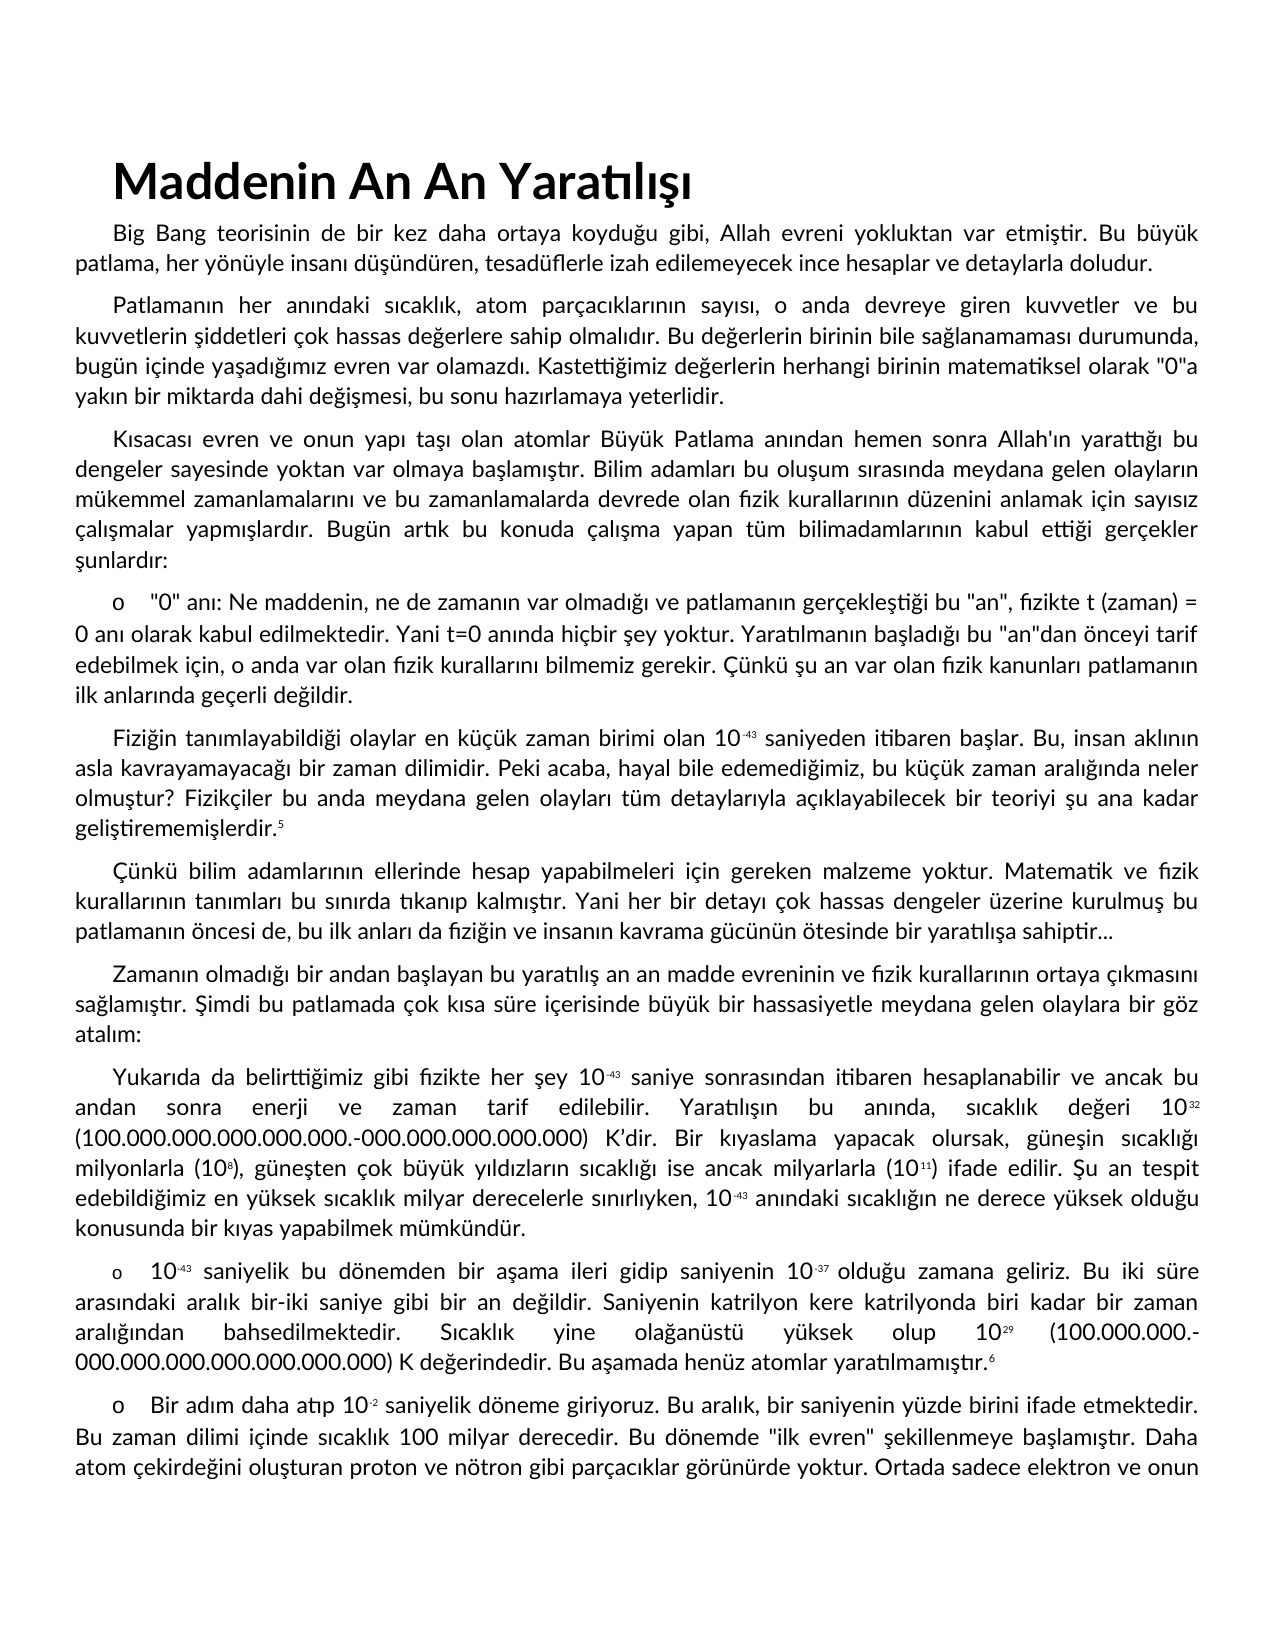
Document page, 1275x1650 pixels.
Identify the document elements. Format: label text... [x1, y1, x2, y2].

subtitle Maddenin An An Yaratılışı [112, 150, 1200, 210]
text Fiziğin tanımlayabildiği olaylar en küçük zaman birimi olan 10-43 saniyeden itibaren başlar. Bu, insan aklının asla kavrayamayacağı bir zaman dilimidir. Peki acaba, hayal bile edemediğimiz, bu küçük zaman aralığında neler olmuştur? Fizikçiler bu anda meydana gelen olayları tüm detaylarıyla açıklayabilecek bir teoriyi şu ana kadar geliştirememişlerdir.5 [75, 723, 1200, 842]
list "0" anı: Ne maddenin, ne de zamanın var olmadığı ve patlamanın gerçekleştiği bu "an", fizikte t (zaman) = 0 anı olarak kabul edilmektedir. Yani t=0 anında hiçbir şey yoktur. Yaratılmanın başladığı bu "an"dan önceyi tarif edebilmek için, o anda var olan fizik kurallarını bilmemiz gerekir. Çünkü şu an var olan fizik kanunları patlamanın ilk anlarında geçerli değildir. [75, 588, 1200, 708]
text Patlamanın her anındaki sıcaklık, atom parçacıklarının sayısı, o anda devreye giren kuvvetler ve bu kuvvetlerin şiddetleri çok hassas değerlere sahip olmalıdır. Bu değerlerin birinin bile sağlanamaması durumunda, bugün içinde yaşadığımız evren var olamazdı. Kastettiğimiz değerlerin herhangi birinin matematiksel olarak "0"a yakın bir miktarda dahi değişmesi, bu sonu hazırlamaya yeterlidir. [75, 291, 1200, 409]
list Bir adım daha atıp 10-2 saniyelik döneme giriyoruz. Bu aralık, bir saniyenin yüzde birini ifade etmektedir. Bu zaman dilimi içinde sıcaklık 100 milyar derecedir. Bu dönemde "ilk evren" şekillenmeye başlamıştır. Daha atom çekirdeğini oluşturan proton ve nötron gibi parçacıklar görünürde yoktur. Ortada sadece elektron ve onun [75, 1391, 1200, 1481]
text Big Bang teorisinin de bir kez daha ortaya koyduğu gibi, Allah evreni yokluktan var etmiştir. Bu büyük patlama, her yönüyle insanı düşündüren, tesadüflerle izah edilemeyecek ince hesaplar ve detaylarla doludur. [75, 218, 1200, 276]
text Çünkü bilim adamlarının ellerinde hesap yapabilmeleri için gereken malzeme yoktur. Matematik ve fizik kurallarının tanımları bu sınırda tıkanıp kalmıştır. Yani her bir detayı çok hassas dengeler üzerine kurulmuş bu patlamanın öncesi de, bu ilk anları da fiziğin ve insanın kavrama gücünün ötesinde bir yaratılışa sahiptir... [75, 857, 1200, 945]
list 10-43 saniyelik bu dönemden bir aşama ileri gidip saniyenin 10-37 olduğu zamana geliriz. Bu iki süre arasındaki aralık bir-iki saniye gibi bir an değildir. Saniyenin katrilyon kere katrilyonda biri kadar bir zaman aralığından bahsedilmektedir. Sıcaklık yine olağanüstü yüksek olup 1029 (100.000.000.-000.000.000.000.000.000.000) K değerindedir. Bu aşamada henüz atomlar yaratılmamıştır.6 [75, 1257, 1200, 1376]
text Zamanın olmadığı bir andan başlayan bu yaratılış an an madde evreninin ve fizik kurallarının ortaya çıkmasını sağlamıştır. Şimdi bu patlamada çok kısa süre içerisinde büyük bir hassasiyetle meydana gelen olaylara bir göz atalım: [75, 960, 1200, 1048]
text Kısacası evren ve onun yapı taşı olan atomlar Büyük Patlama anından hemen sonra Allah'ın yarattığı bu dengeler sayesinde yoktan var olmaya başlamıştır. Bilim adamları bu oluşum sırasında meydana gelen olayların mükemmel zamanlamalarını ve bu zamanlamalarda devrede olan fizik kurallarının düzenini anlamak için sayısız çalışmalar yapmışlardır. Bugün artık bu konuda çalışma yapan tüm bilimadamlarının kabul ettiği gerçekler şunlardır: [75, 424, 1200, 573]
text Yukarıda da belirttiğimiz gibi fizikte her şey 10-43 saniye sonrasından itibaren hesaplanabilir ve ancak bu andan sonra enerji ve zaman tarif edilebilir. Yaratılışın bu anında, sıcaklık değeri 1032 (100.000.000.000.000.000.-000.000.000.000.000) K’dir. Bir kıyaslama yapacak olursak, güneşin sıcaklığı milyonlarla (108), güneşten çok büyük yıldızların sıcaklığı ise ancak milyarlarla (1011) ifade edilir. Şu an tespit edebildiğimiz en yüksek sıcaklık milyar derecelerle sınırlıyken, 10-43 anındaki sıcaklığın ne derece yüksek olduğu konusunda bir kıyas yapabilmek mümkündür. [75, 1063, 1200, 1242]
